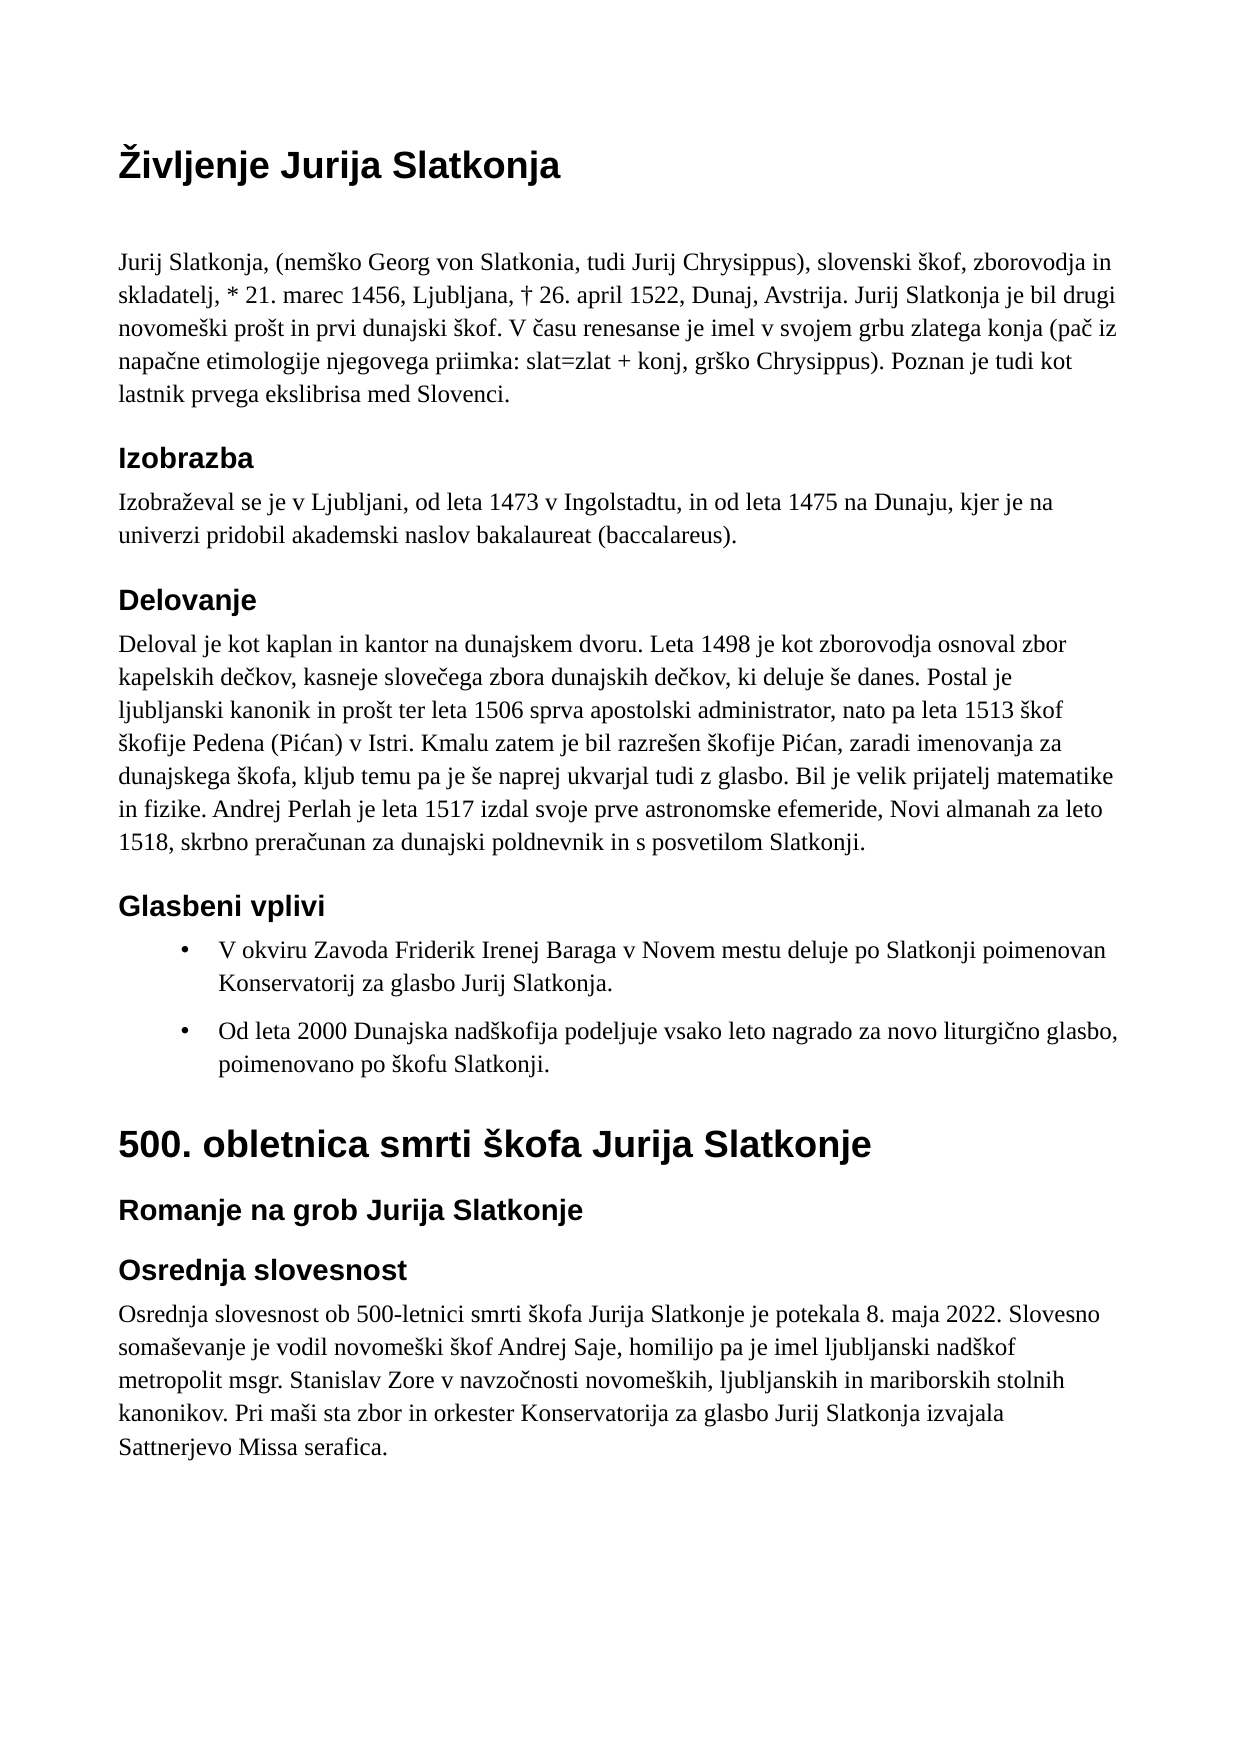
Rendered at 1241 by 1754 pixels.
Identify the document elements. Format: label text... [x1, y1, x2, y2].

subtitle 500. obletnica smrti škofa Jurija Slatkonje [118, 1122, 1122, 1165]
subtitle Delovanje [118, 583, 1122, 616]
text Osrednja slovesnost ob 500-letnici smrti škofa Jurija Slatkonje je potekala 8. maja 2022. Slovesno somaševanje je vodil novomeški škof Andrej Saje, homilijo pa je imel ljubljanski nadškof metropolit msgr. Stanislav Zore v navzočnosti novomeških, ljubljanskih in mariborskih stolnih kanonikov. Pri maši sta zbor in orkester Konservatorija za glasbo Jurij Slatkonja izvajala Sattnerjevo Missa serafica. [118, 1299, 1122, 1460]
subtitle Glasbeni vplivi [118, 889, 1122, 923]
list V okviru Zavoda Friderik Irenej Baraga v Novem mestu deluje po Slatkonji poimenovan Konservatorij za glasbo Jurij Slatkonja. [181, 935, 1122, 997]
list Od leta 2000 Dunajska nadškofija podeljuje vsako leto nagrado za novo liturgično glasbo, poimenovano po škofu Slatkonji. [181, 1016, 1122, 1078]
subtitle Romanje na grob Jurija Slatkonje [118, 1192, 1122, 1226]
text Izobraževal se je v Ljubljani, od leta 1473 v Ingolstadtu, in od leta 1475 na Dunaju, kjer je na univerzi pridobil akademski naslov bakalaureat (baccalareus). [118, 487, 1122, 549]
subtitle Izobrazba [118, 441, 1122, 475]
subtitle Življenje Jurija Slatkonja [118, 143, 1122, 187]
subtitle Osrednja slovesnost [118, 1253, 1122, 1287]
text Deloval je kot kaplan in kantor na dunajskem dvoru. Leta 1498 je kot zborovodja osnoval zbor kapelskih dečkov, kasneje slovečega zbora dunajskih dečkov, ki deluje še danes. Postal je ljubljanski kanonik in prošt ter leta 1506 sprva apostolski administrator, nato pa leta 1513 škof škofije Pedena (Pićan) v Istri. Kmalu zatem je bil razrešen škofije Pićan, zaradi imenovanja za dunajskega škofa, kljub temu pa je še naprej ukvarjal tudi z glasbo. Bil je velik prijatelj matematike in fizike. Andrej Perlah je leta 1517 izdal svoje prve astronomske efemeride, Novi almanah za leto 1518, skrbno preračunan za dunajski poldnevnik in s posvetilom Slatkonji. [118, 629, 1122, 856]
text Jurij Slatkonja, (nemško Georg von Slatkonia, tudi Jurij Chrysippus), slovenski škof, zborovodja in skladatelj, * 21. marec 1456, Ljubljana, † 26. april 1522, Dunaj, Avstrija. Jurij Slatkonja je bil drugi novomeški prošt in prvi dunajski škof. V času renesanse je imel v svojem grbu zlatega konja (pač iz napačne etimologije njegovega priimka: slat=zlat + konj, grško Chrysippus). Poznan je tudi kot lastnik prvega ekslibrisa med Slovenci. [118, 247, 1122, 408]
